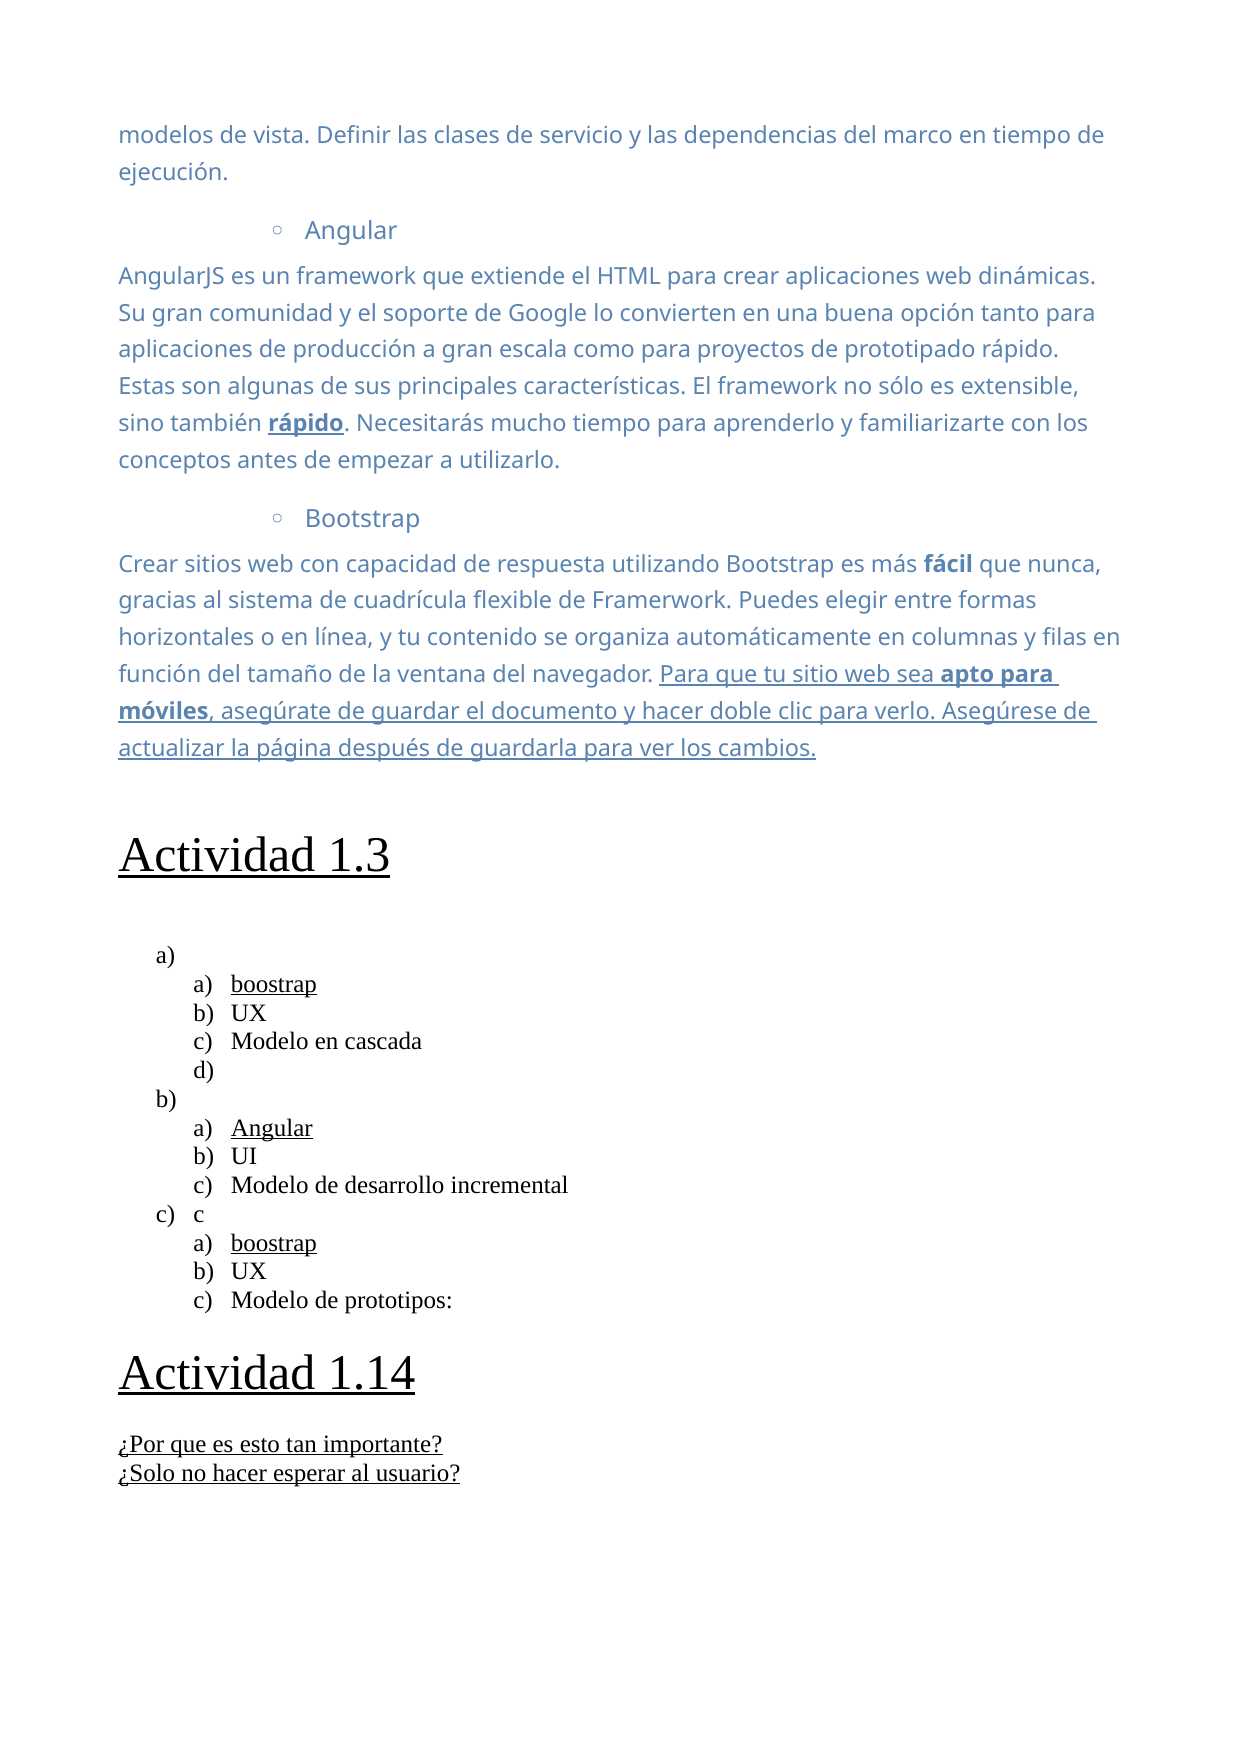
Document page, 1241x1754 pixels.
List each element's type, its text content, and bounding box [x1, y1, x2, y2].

text ¿Solo no hacer esperar al usuario? [118, 1458, 1122, 1486]
text Actividad 1.3 [118, 825, 1122, 883]
list Modelo de prototipos: [193, 1285, 1122, 1314]
text ¿Por que es esto tan importante? [118, 1429, 1122, 1458]
list UX [193, 998, 1122, 1026]
list Angular [193, 1113, 1122, 1141]
list Modelo en cascada [193, 1026, 1122, 1055]
list c [156, 1199, 1122, 1228]
list UI [193, 1141, 1122, 1170]
list UX [193, 1256, 1122, 1285]
list boostrap [193, 969, 1122, 998]
text modelos de vista. Definir las clases de servicio y las dependencias del marco en tiempo de ejecución. [118, 118, 1122, 187]
list boostrap [193, 1228, 1122, 1256]
text Crear sitios web con capacidad de respuesta utilizando Bootstrap es más fácil que nunca, gracias al sistema de cuadrícula flexible de Framerwork. Puedes elegir entre formas horizontales o en línea, y tu contenido se organiza automáticamente en columnas y filas en función del tamaño de la ventana del navegador. Para que tu sitio web sea apto para móviles, asegúrate de guardar el documento y hacer doble clic para verlo. Asegúrese de actualizar la página después de guardarla para ver los cambios. [118, 547, 1122, 763]
list Modelo de desarrollo incremental [193, 1170, 1122, 1199]
text Actividad 1.14 [118, 1343, 1122, 1400]
subtitle Bootstrap [267, 501, 1122, 534]
text AngularJS es un framework que extiende el HTML para crear aplicaciones web dinámicas. Su gran comunidad y el soporte de Google lo convierten en una buena opción tanto para aplicaciones de producción a gran escala como para proyectos de prototipado rápido. Estas son algunas de sus principales características. El framework no sólo es extensible, sino también rápido. Necesitarás mucho tiempo para aprenderlo y familiarizarte con los conceptos antes de empezar a utilizarlo. [118, 259, 1122, 475]
subtitle Angular [267, 212, 1122, 247]
